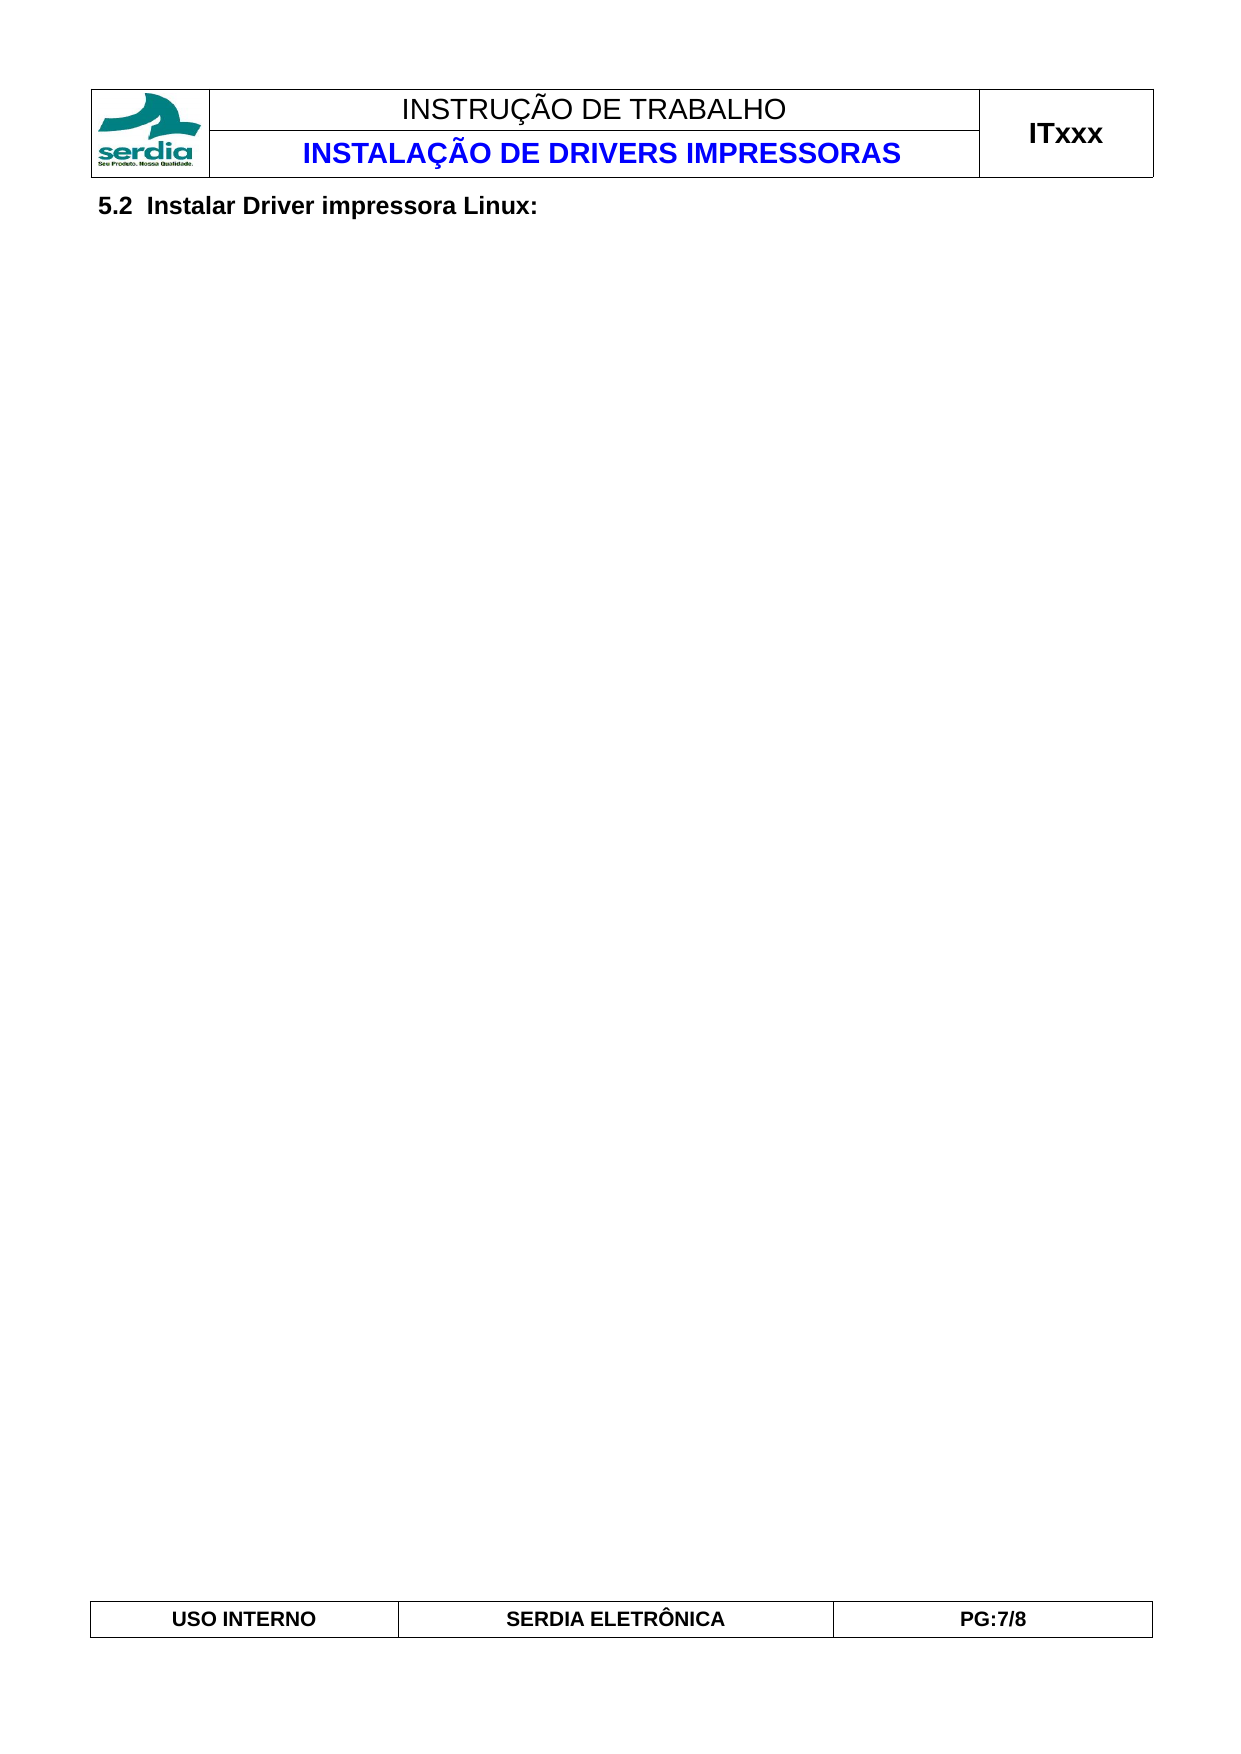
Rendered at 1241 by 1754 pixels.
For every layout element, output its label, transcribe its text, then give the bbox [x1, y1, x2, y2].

picture [98, 93, 202, 167]
list Instalar Driver impressora Linux: [91, 191, 1151, 220]
